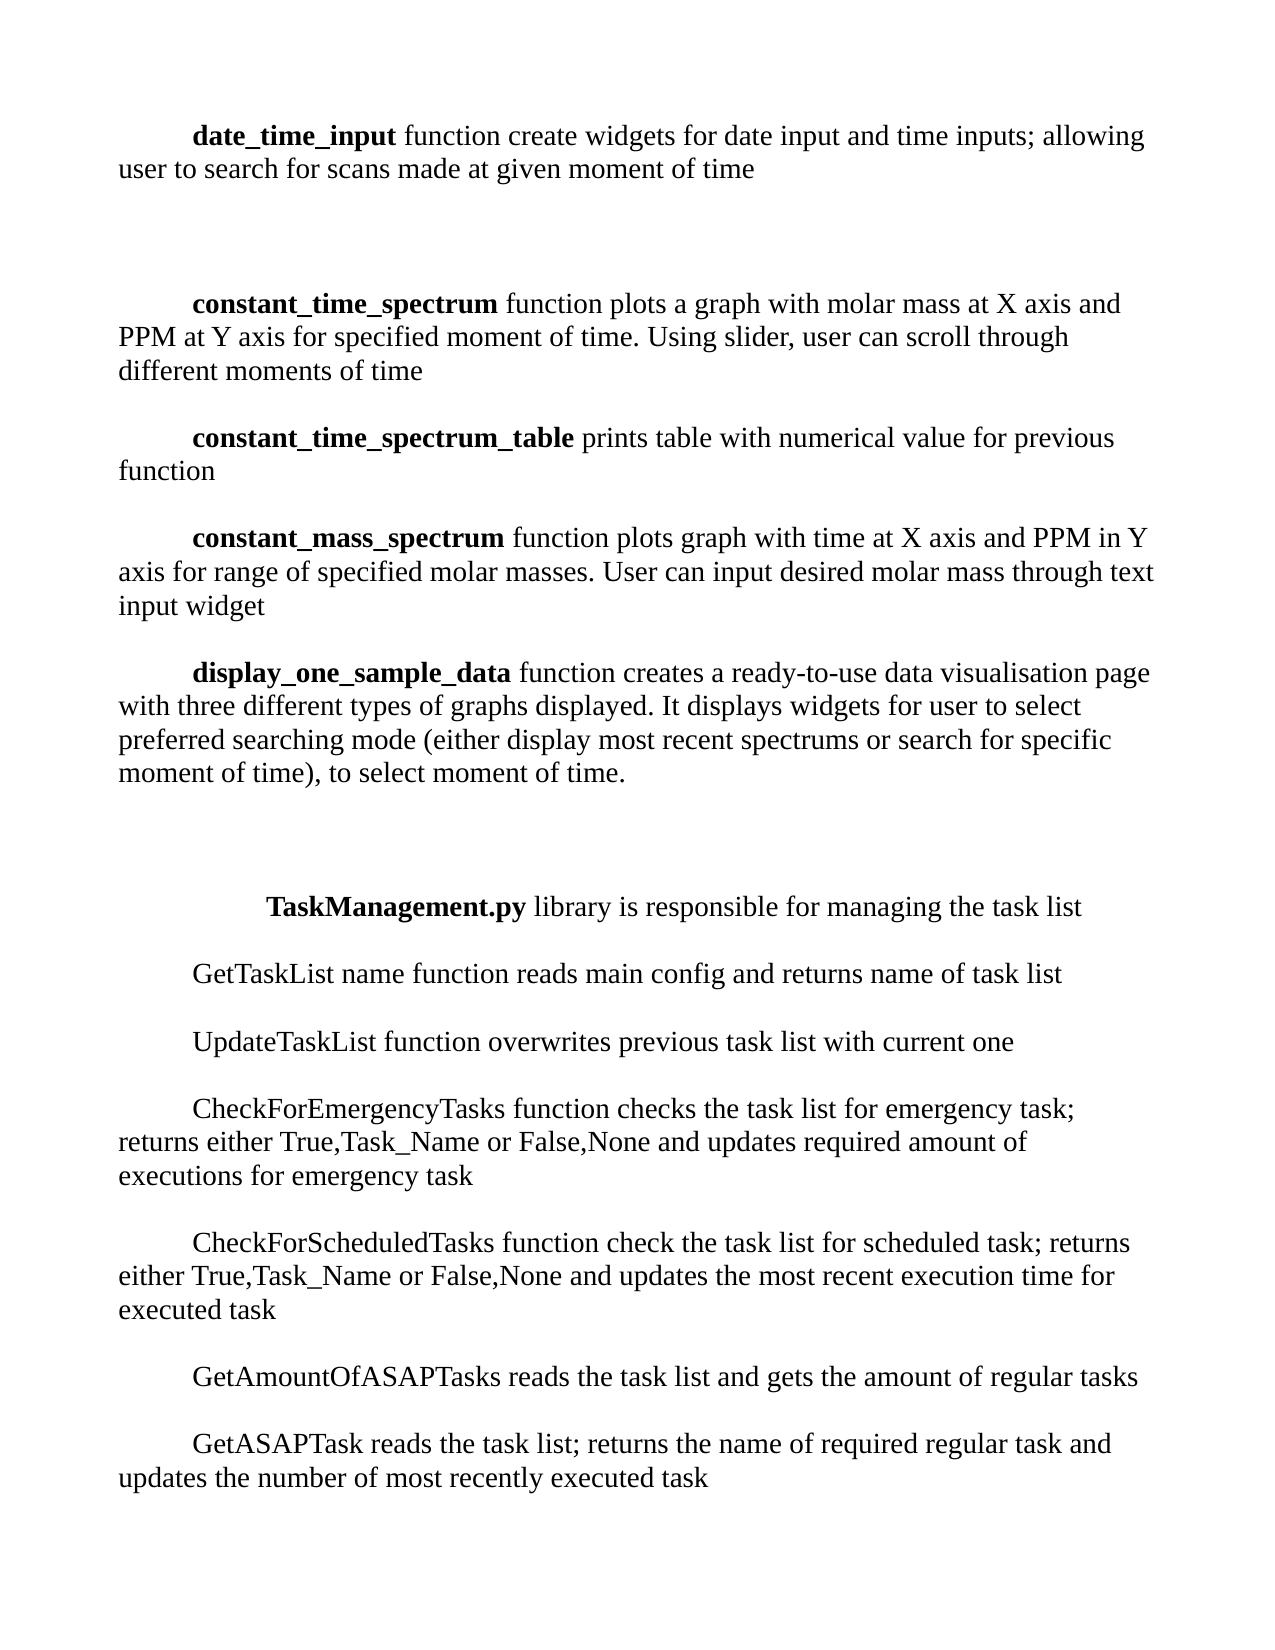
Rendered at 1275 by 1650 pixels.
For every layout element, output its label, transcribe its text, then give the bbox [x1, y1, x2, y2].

text GetASAPTask reads the task list; returns the name of required regular task and updates the number of most recently executed task [118, 1426, 1157, 1493]
text date_time_input function create widgets for date input and time inputs; allowing user to search for scans made at given moment of time [118, 118, 1157, 185]
text CheckForScheduledTasks function check the task list for scheduled task; returns either True,Task_Name or False,None and updates the most recent execution time for executed task [118, 1225, 1157, 1326]
text TaskManagement.py library is responsible for managing the task list [118, 889, 1157, 923]
text CheckForEmergencyTasks function checks the task list for emergency task; returns either True,Task_Name or False,None and updates required amount of executions for emergency task [118, 1091, 1157, 1191]
text constant_mass_spectrum function plots graph with time at X axis and PPM in Y axis for range of specified molar masses. User can input desired molar mass through text input widget [118, 521, 1157, 621]
text display_one_sample_data function creates a ready-to-use data visualisation page with three different types of graphs displayed. It displays widgets for user to select preferred searching mode (either display most recent spectrums or search for specific moment of time), to select moment of time. [118, 655, 1157, 789]
text GetTaskList name function reads main config and returns name of task list [118, 957, 1157, 990]
text GetAmountOfASAPTasks reads the task list and gets the amount of regular tasks [118, 1359, 1157, 1393]
text constant_time_spectrum function plots a graph with molar mass at X axis and PPM at Y axis for specified moment of time. Using slider, user can scroll through different moments of time [118, 286, 1157, 386]
text constant_time_spectrum_table prints table with numerical value for previous function [118, 420, 1157, 487]
text UpdateTaskList function overwrites previous task list with current one [118, 1024, 1157, 1057]
